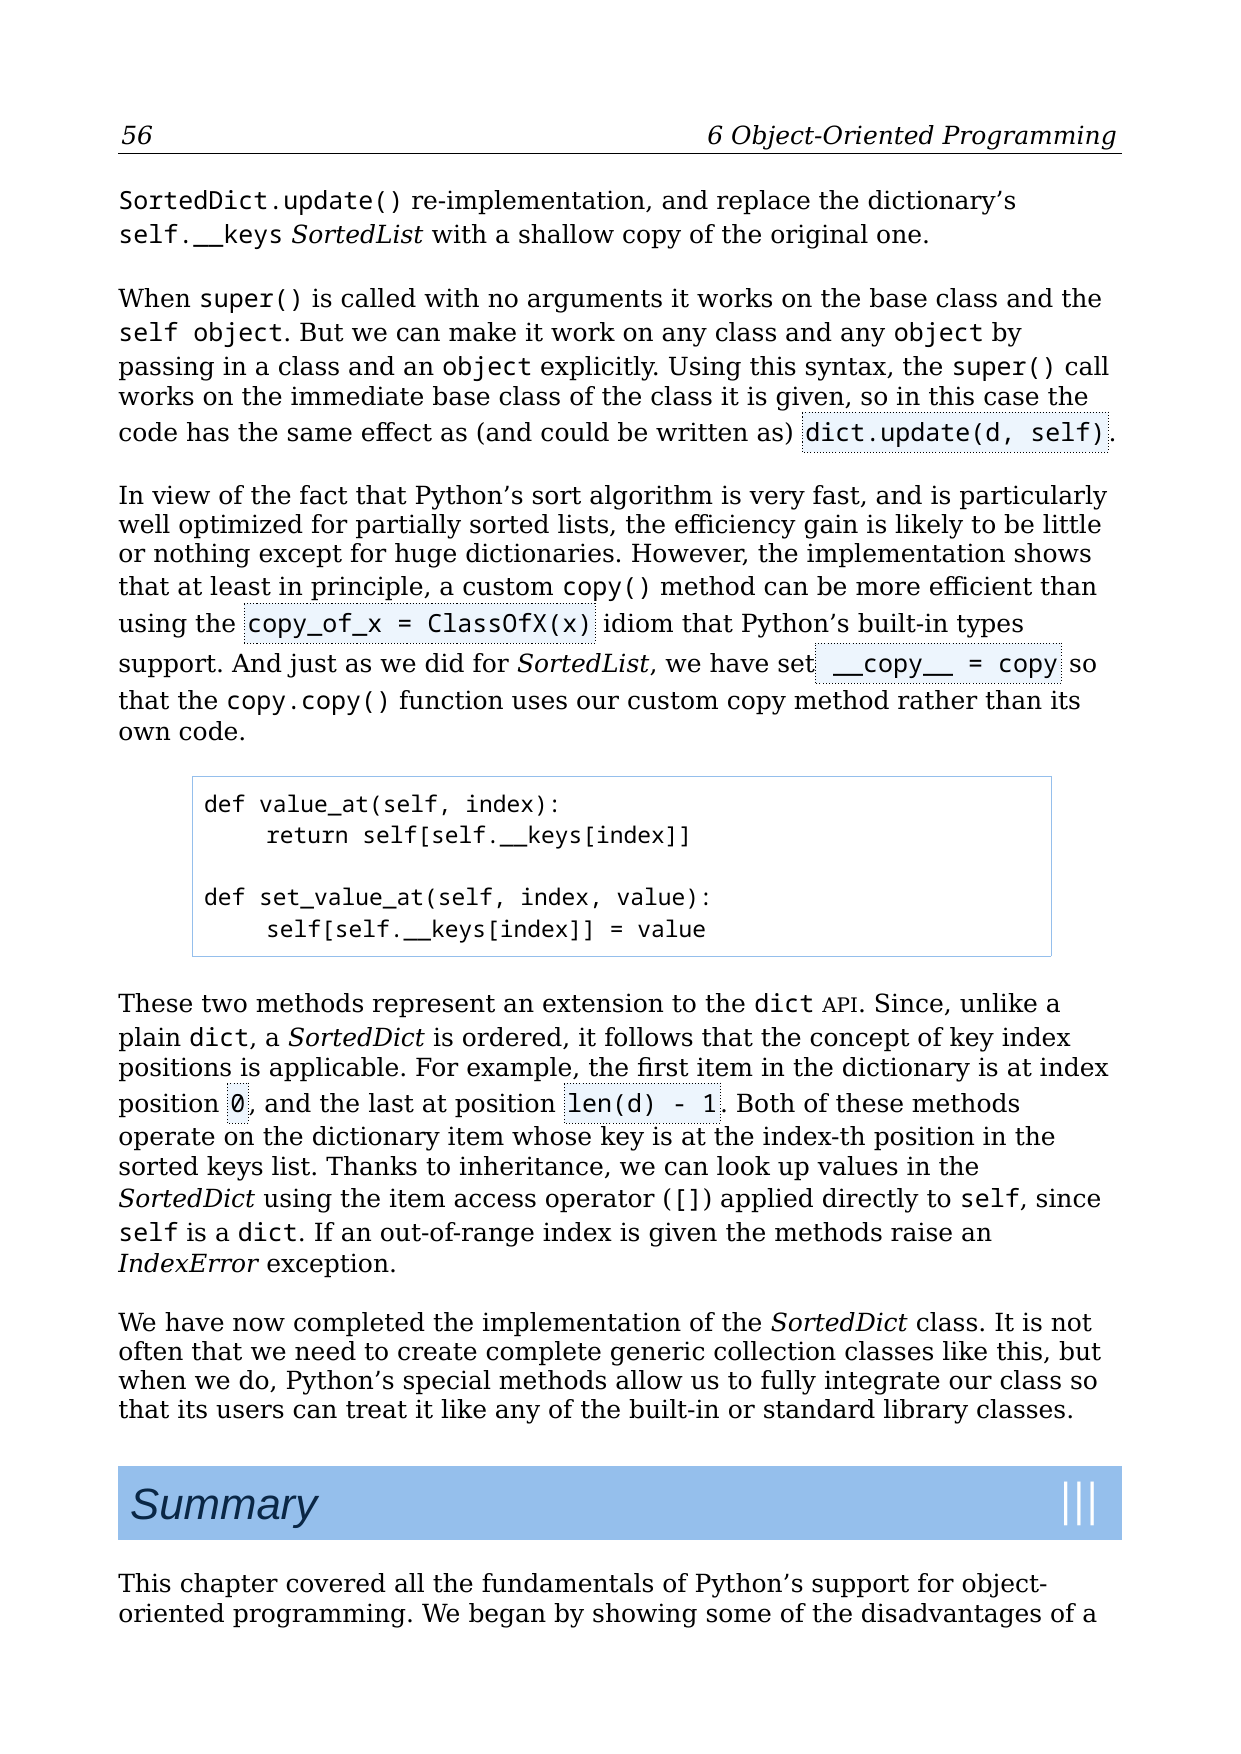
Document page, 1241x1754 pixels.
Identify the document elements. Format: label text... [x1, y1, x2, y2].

subtitle Summary [118, 1466, 1122, 1540]
text SortedDict.update() re-implementation, and replace the dictionary’s self.__keys SortedList with a shallow copy of the original one. [118, 183, 1122, 251]
text self[self.__keys[index]] = value [193, 901, 1051, 956]
text We have now completed the implementation of the SortedDict class. It is not often that we need to create complete generic collection classes like this, but when we do, Python’s special methods allow us to fully integrate our class so that its users can treat it like any of the built-in or standard library classes. [118, 1308, 1122, 1424]
text def value_at(self, index): [193, 777, 1051, 807]
text This chapter covered all the fundamentals of Python’s support for object-oriented programming. We began by showing some of the disadvantages of a [118, 1569, 1122, 1628]
text def set_value_at(self, index, value): [193, 869, 1051, 901]
text return self[self.__keys[index]] [193, 807, 1051, 838]
text When super() is called with no arguments it works on the base class and the self object. But we can make it work on any class and any object by passing in a class and an object explicitly. Using this syntax, the super() call works on the immediate base class of the class it is given, so in this case the code has the same effect as (and could be written as) dict.update(d, self). [118, 280, 1122, 452]
text In view of the fact that Python’s sort algorithm is very fast, and is particularly well optimized for partially sorted lists, the efficiency gain is likely to be little or nothing except for huge dictionaries. However, the implementation shows that at least in principle, a custom copy() method can be more efficient than using the copy_of_x = ClassOfX(x) idiom that Python’s built-in types support. And just as we did for SortedList, we have set __copy__ = copy so that the copy.copy() function uses our custom copy method rather than its own code. [118, 481, 1122, 746]
text These two methods represent an extension to the dict api. Since, unlike a plain dict, a SortedDict is ordered, it follows that the concept of key index positions is applicable. For example, the first item in the dictionary is at index position 0, and the last at position len(d) - 1. Both of these methods operate on the dictionary item whose key is at the index-th position in the sorted keys list. Thanks to inheritance, we can look up values in the SortedDict using the item access operator ([]) applied directly to self, since self is a dict. If an out-of-range index is given the methods raise an IndexError exception. [118, 985, 1122, 1278]
text ||| [1039, 1475, 1098, 1526]
